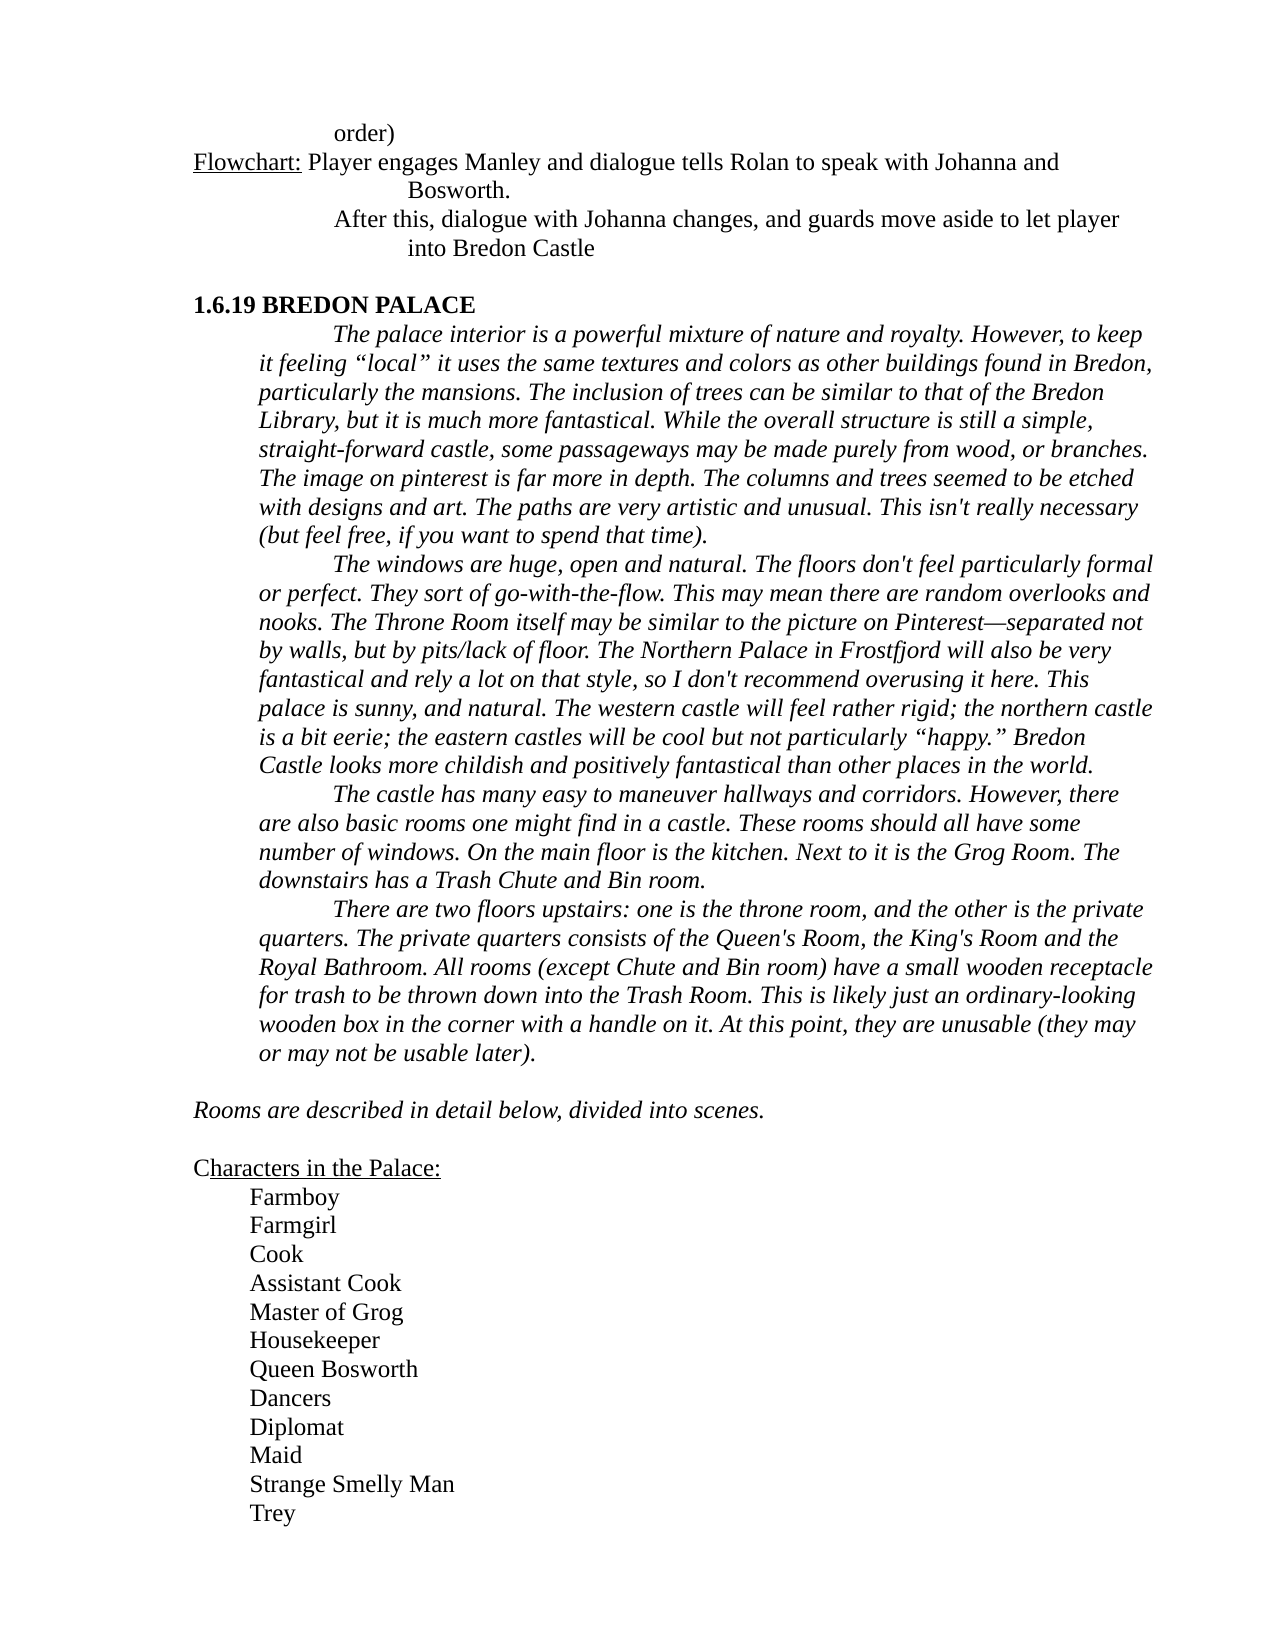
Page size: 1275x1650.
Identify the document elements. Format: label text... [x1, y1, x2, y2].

text order) [193, 118, 1157, 147]
text Rooms are described in detail below, divided into scenes. [193, 1096, 1157, 1124]
text The palace interior is a powerful mixture of nature and royalty. However, to keep it feeling “local” it uses the same textures and colors as other buildings found in Bredon, particularly the mansions. The inclusion of trees can be similar to that of the Bredon Library, but it is much more fantastical. While the overall structure is still a simple, straight-forward castle, some passageways may be made purely from wood, or branches. The image on pinterest is far more in depth. The columns and trees seemed to be etched with designs and art. The paths are very artistic and unusual. This isn't really necessary (but feel free, if you want to spend that time). [193, 319, 1157, 549]
text 1.6.19 BREDON PALACE [193, 291, 1157, 319]
text The windows are huge, open and natural. The floors don't feel particularly formal or perfect. They sort of go-with-the-flow. This may mean there are random overlooks and nooks. The Throne Room itself may be similar to the picture on Pinterest—separated not by walls, but by pits/lack of floor. The Northern Palace in Frostfjord will also be very fantastical and rely a lot on that style, so I don't recommend overusing it here. This palace is sunny, and natural. The western castle will feel rather rigid; the northern castle is a bit eerie; the eastern castles will be cool but not particularly “happy.” Bredon Castle looks more childish and positively fantastical than other places in the world. [193, 549, 1157, 779]
text Dancers [249, 1383, 1157, 1412]
text Cook [249, 1239, 1157, 1268]
text Assistant Cook [249, 1268, 1157, 1297]
text There are two floors upstairs: one is the throne room, and the other is the private quarters. The private quarters consists of the Queen's Room, the King's Room and the Royal Bathroom. All rooms (except Chute and Bin room) have a small wooden receptacle for trash to be thrown down into the Trash Room. This is likely just an ordinary-looking wooden box in the corner with a handle on it. At this point, they are unusable (they may or may not be usable later). [193, 894, 1157, 1067]
text Queen Bosworth [249, 1354, 1157, 1383]
text Flowchart: Player engages Manley and dialogue tells Rolan to speak with Johanna and Bosworth. [193, 147, 1157, 204]
text Housekeeper [249, 1326, 1157, 1354]
text Trey [249, 1498, 1157, 1527]
text The castle has many easy to maneuver hallways and corridors. However, there are also basic rooms one might find in a castle. These rooms should all have some number of windows. On the main floor is the kitchen. Next to it is the Grog Room. The downstairs has a Trash Chute and Bin room. [193, 779, 1157, 894]
text Diplomat [249, 1412, 1157, 1441]
text Maid [249, 1441, 1157, 1469]
text Farmgirl [193, 1211, 1157, 1239]
text Strange Smelly Man [249, 1469, 1157, 1498]
text After this, dialogue with Johanna changes, and guards move aside to let player into Bredon Castle [193, 204, 1157, 262]
text Farmboy [193, 1182, 1157, 1211]
text Master of Grog [249, 1297, 1157, 1326]
text Characters in the Palace: [193, 1153, 1157, 1182]
